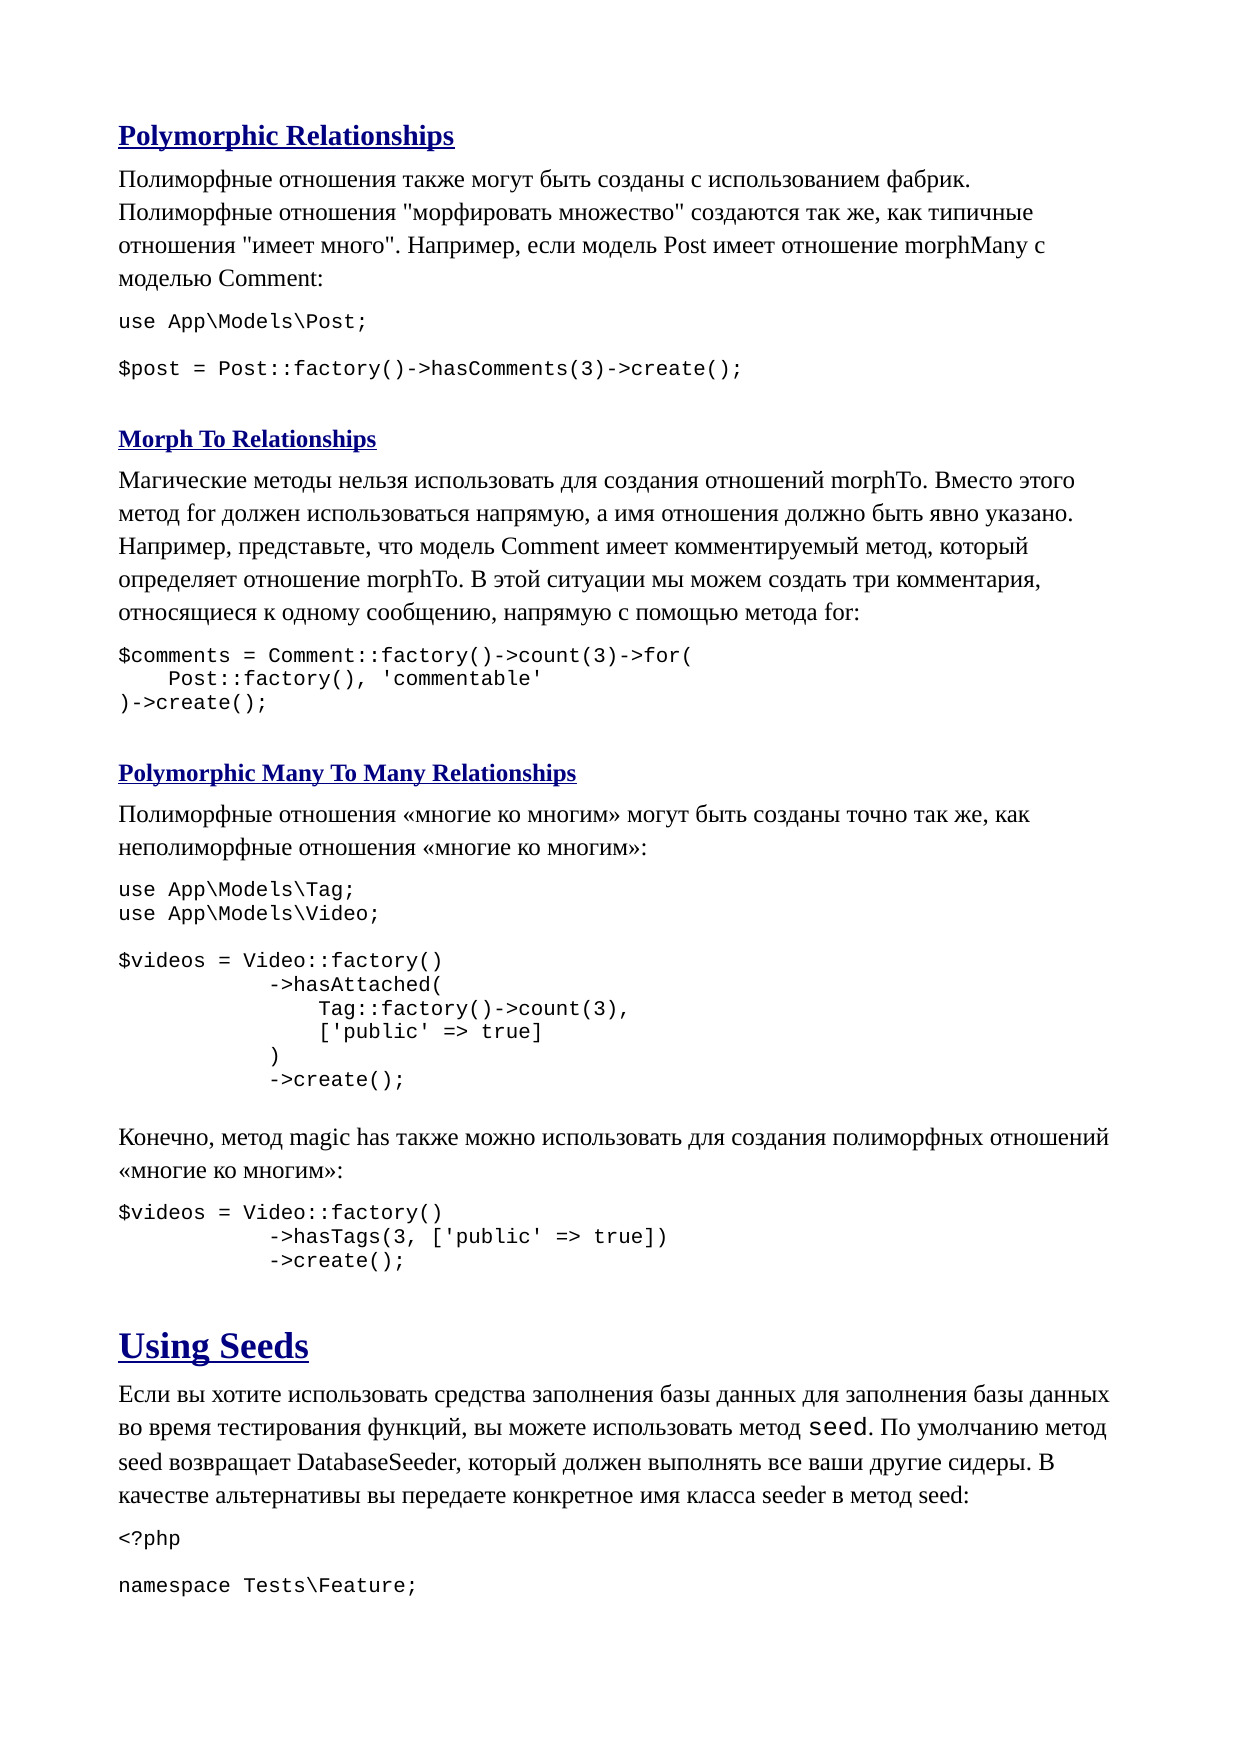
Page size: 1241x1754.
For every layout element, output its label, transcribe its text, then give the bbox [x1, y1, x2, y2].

text Если вы хотите использовать средства заполнения базы данных для заполнения базы данных во время тестирования функций, вы можете использовать метод seed. По умолчанию метод seed возвращает DatabaseSeeder, который должен выполнять все ваши другие сидеры. В качестве альтернативы вы передаете конкретное имя класса seeder в метод seed: [118, 1379, 1122, 1509]
text use App\Models\Post; [118, 311, 1122, 334]
text Магические методы нельзя использовать для создания отношений morphTo. Вместо этого метод for должен использоваться напрямую, а имя отношения должно быть явно указано. Например, представьте, что модель Comment имеет комментируемый метод, который определяет отношение morphTo. В этой ситуации мы можем создать три комментария, относящиеся к одному сообщению, напрямую с помощью метода for: [118, 465, 1122, 626]
subtitle Polymorphic Relationships [118, 118, 1122, 152]
text $videos = Video::factory() [118, 1202, 1122, 1226]
text Конечно, метод magic has также можно использовать для создания полиморфных отношений «многие ко многим»: [118, 1122, 1122, 1183]
subtitle Morph To Relationships [118, 424, 1122, 452]
text use App\Models\Video; [118, 903, 1122, 927]
text Post::factory(), 'commentable' [118, 668, 1122, 692]
text Tag::factory()->count(3), [118, 998, 1122, 1021]
text ->create(); [118, 1250, 1122, 1273]
text Полиморфные отношения «многие ко многим» могут быть созданы точно так же, как неполиморфные отношения «многие ко многим»: [118, 799, 1122, 861]
text ['public' => true] [118, 1021, 1122, 1045]
text <?php [118, 1528, 1122, 1552]
text $videos = Video::factory() [118, 950, 1122, 974]
text ->create(); [118, 1069, 1122, 1092]
text ) [118, 1045, 1122, 1069]
text use App\Models\Tag; [118, 879, 1122, 903]
subtitle Using Seeds [118, 1324, 1122, 1367]
text ->hasAttached( [118, 974, 1122, 998]
text ->hasTags(3, ['public' => true]) [118, 1226, 1122, 1250]
text )->create(); [118, 692, 1122, 716]
text namespace Tests\Feature; [118, 1575, 1122, 1599]
text $comments = Comment::factory()->count(3)->for( [118, 645, 1122, 668]
text $post = Post::factory()->hasComments(3)->create(); [118, 358, 1122, 382]
subtitle Polymorphic Many To Many Relationships [118, 758, 1122, 786]
text Полиморфные отношения также могут быть созданы с использованием фабрик. Полиморфные отношения "морфировать множество" создаются так же, как типичные отношения "имеет много". Например, если модель Post имеет отношение morphMany с моделью Comment: [118, 164, 1122, 292]
